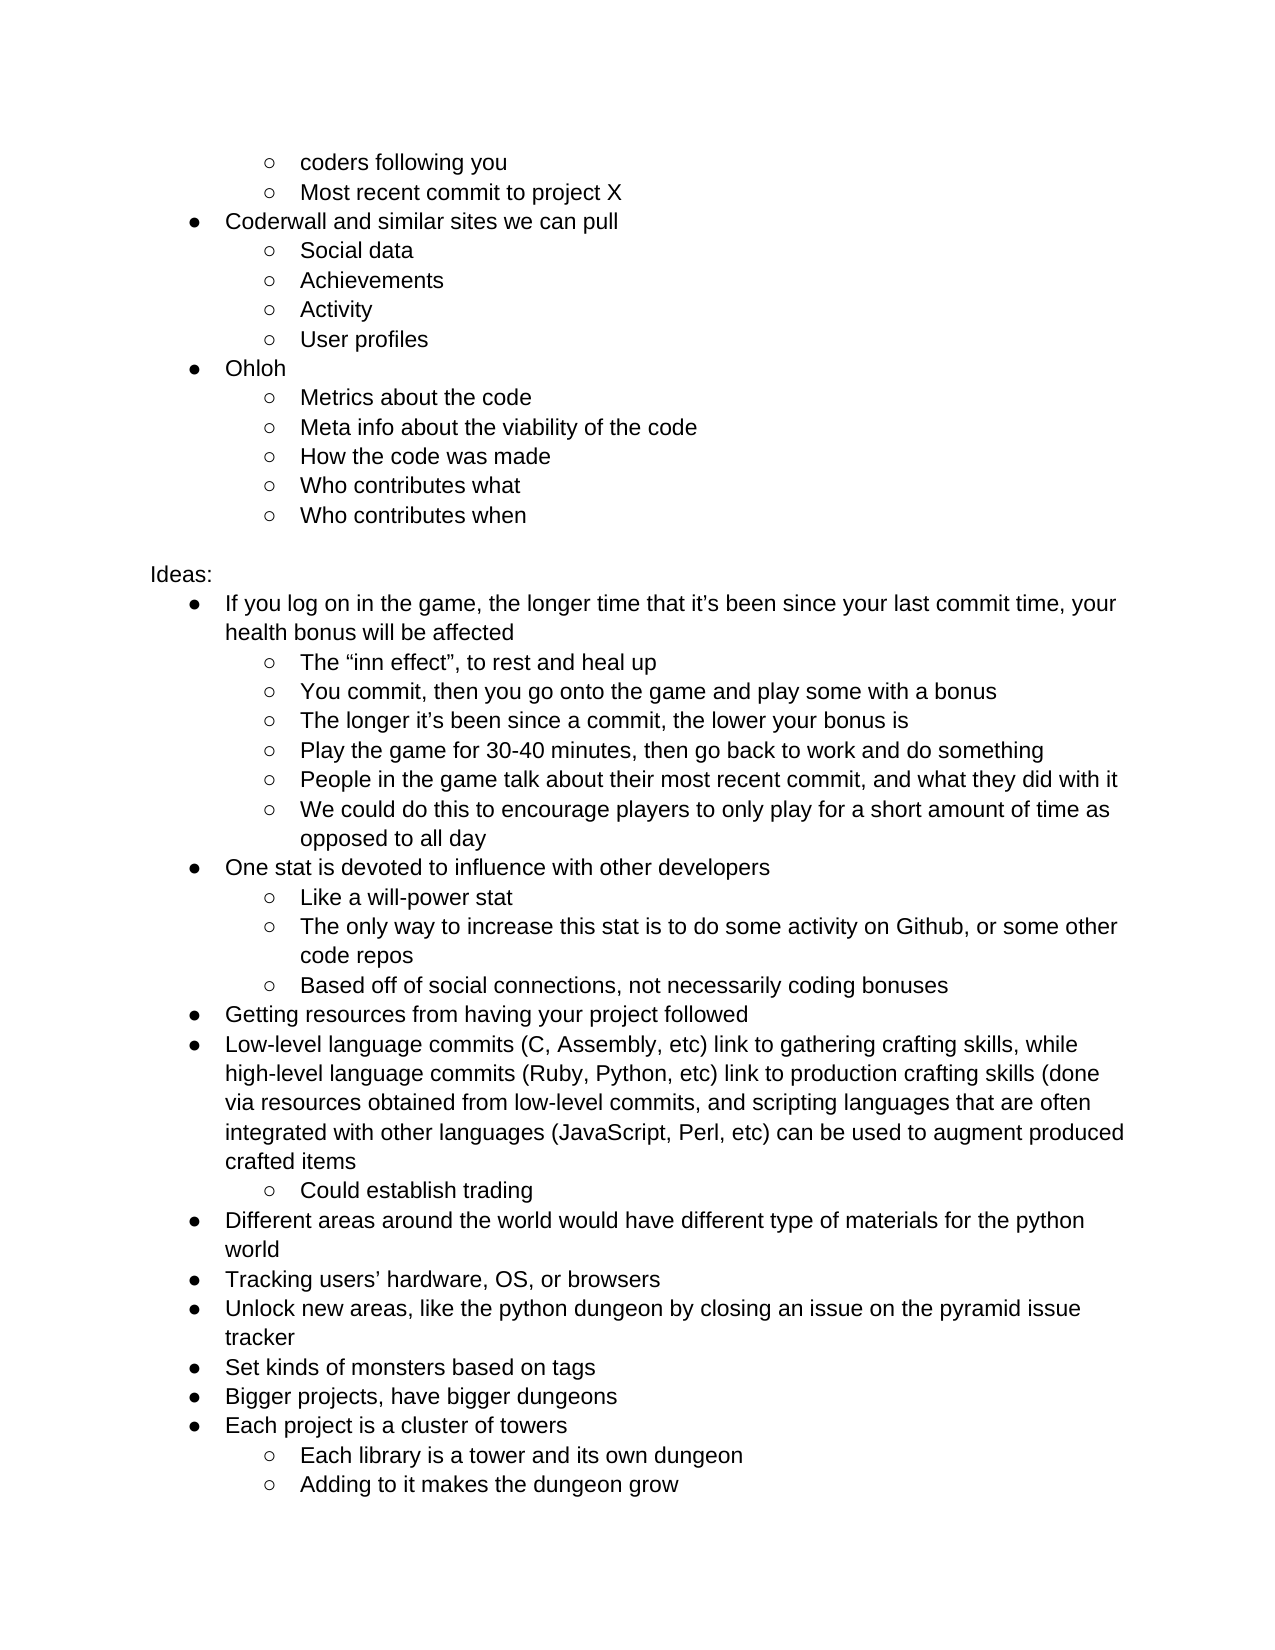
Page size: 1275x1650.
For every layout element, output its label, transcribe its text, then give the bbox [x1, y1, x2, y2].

list Activity [262, 297, 1125, 322]
list Social data [262, 238, 1125, 264]
list The only way to increase this stat is to do some activity on Github, or some other code repos [262, 914, 1125, 969]
list Most recent commit to project X [262, 179, 1125, 205]
list Could establish trading [262, 1178, 1125, 1204]
list Unlock new areas, like the python dungeon by closing an issue on the pyramid issue tracker [187, 1296, 1125, 1351]
list Adding to it makes the dungeon grow [262, 1472, 1125, 1497]
list Tracking users’ hardware, OS, or browsers [187, 1266, 1125, 1292]
list Play the game for 30-40 minutes, then go back to work and do something [262, 737, 1125, 763]
list User profiles [262, 326, 1125, 352]
list People in the game talk about their most recent commit, and what they did with it [262, 767, 1125, 792]
list Each project is a cluster of towers [187, 1413, 1125, 1439]
list Set kinds of monsters based on tags [187, 1354, 1125, 1380]
list How the code was made [262, 444, 1125, 469]
list One stat is devoted to influence with other developers [187, 855, 1125, 881]
list The “inn effect”, to rest and heal up [262, 649, 1125, 675]
list Metrics about the code [262, 385, 1125, 411]
list Different areas around the world would have different type of materials for the python world [187, 1207, 1125, 1262]
list Meta info about the viability of the code [262, 414, 1125, 440]
list Ohloh [187, 356, 1125, 381]
list Achievements [262, 267, 1125, 293]
list Based off of social connections, not necessarily coding bonuses [262, 972, 1125, 998]
list Each library is a tower and its own dungeon [262, 1442, 1125, 1468]
list Who contributes when [262, 502, 1125, 528]
list Getting resources from having your project followed [187, 1002, 1125, 1027]
list Coderwall and similar sites we can pull [187, 209, 1125, 234]
list We could do this to encourage players to only play for a short amount of time as opposed to all day [262, 796, 1125, 851]
list You commit, then you go onto the game and play some with a bonus [262, 679, 1125, 704]
list coders following you [262, 150, 1125, 176]
list If you log on in the game, the longer time that it’s been since your last commit time, your health bonus will be affected [187, 591, 1125, 646]
list The longer it’s been since a commit, the lower your bonus is [262, 708, 1125, 734]
list Bigger projects, have bigger dungeons [187, 1384, 1125, 1409]
text Ideas: [150, 561, 1125, 587]
list Low-level language commits (C, Assembly, etc) link to gathering crafting skills, while high-level language commits (Ruby, Python, etc) link to production crafting skills (done via resources obtained from low-level commits, and scripting languages that are often integrated with other languages (JavaScript, Perl, etc) can be used to augment produced crafted items [187, 1031, 1125, 1174]
list Like a will-power stat [262, 884, 1125, 910]
list Who contributes what [262, 473, 1125, 499]
